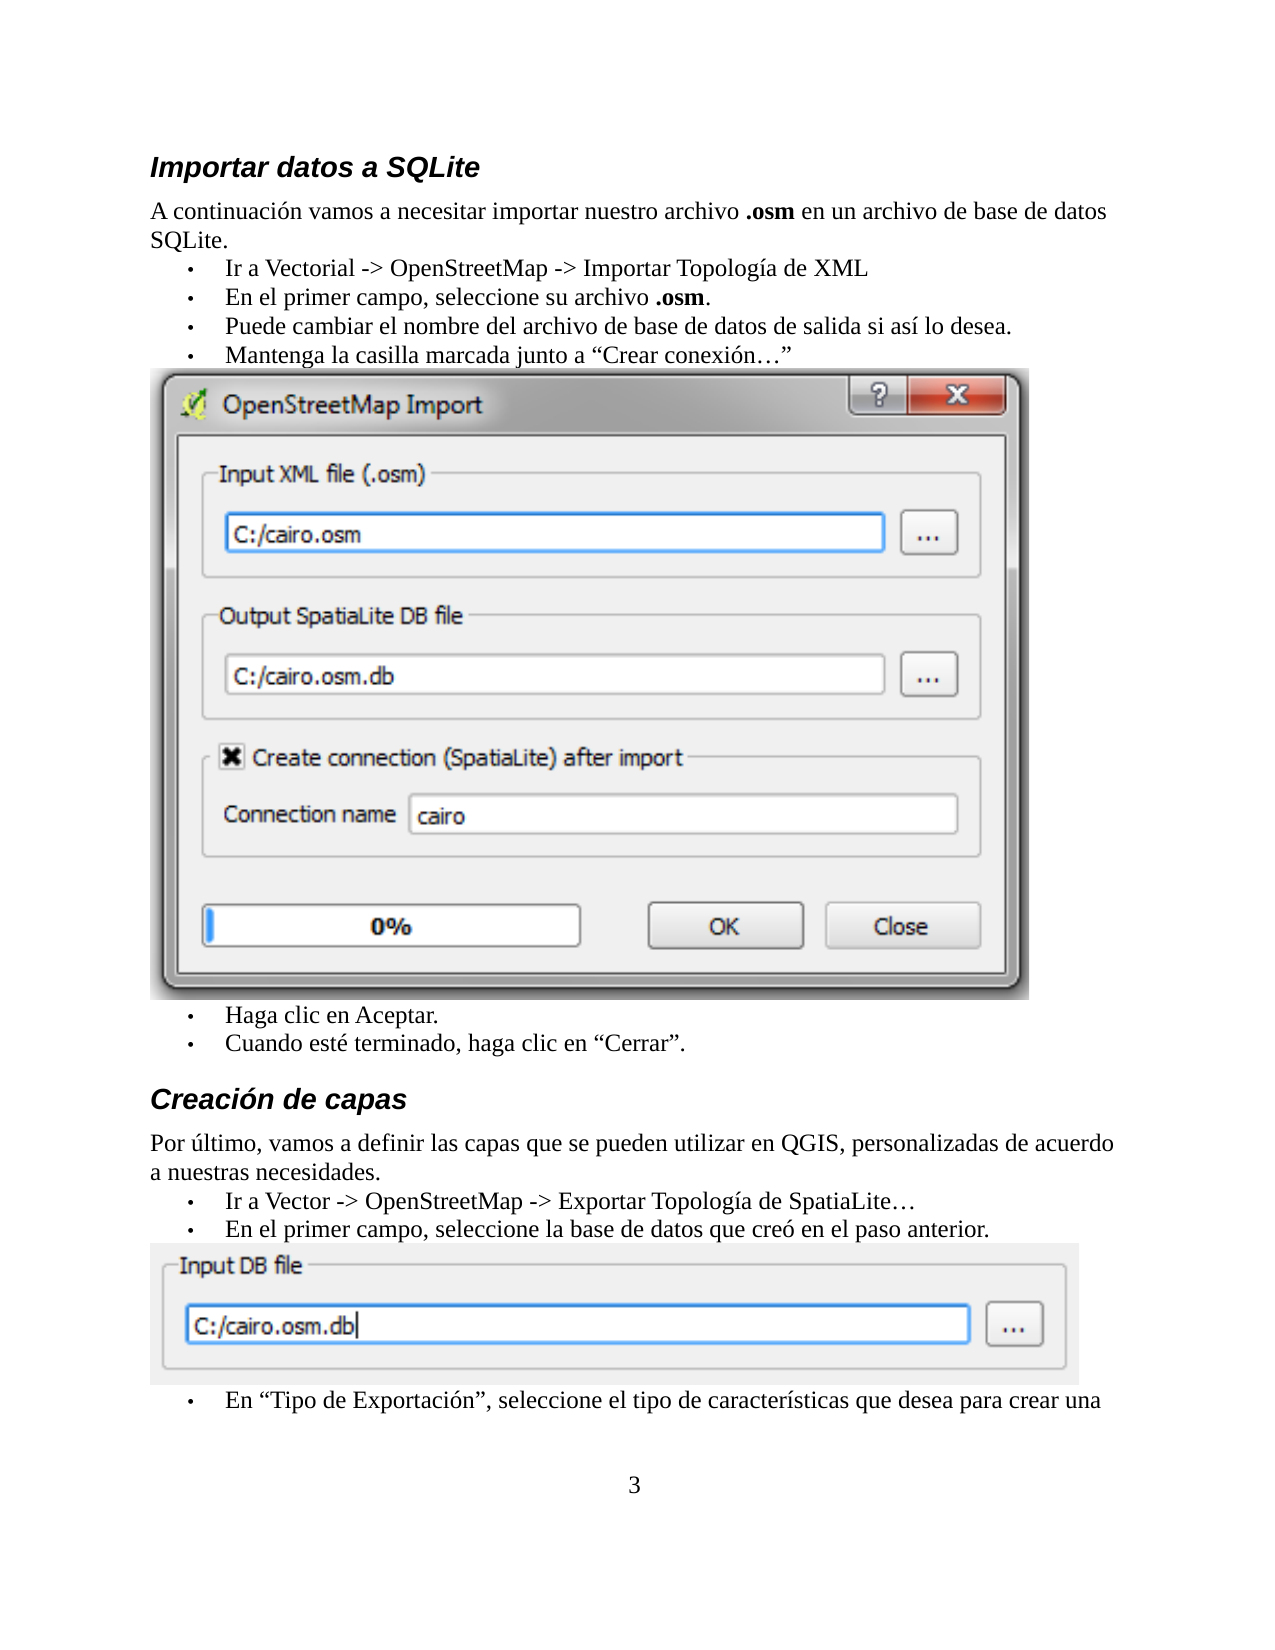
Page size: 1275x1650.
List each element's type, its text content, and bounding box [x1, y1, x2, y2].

list En el primer campo, seleccione su archivo .osm. [187, 282, 1125, 311]
list Cuando esté terminado, haga clic en “Cerrar”. [187, 1028, 1125, 1057]
list Haga clic en Aceptar. [187, 1000, 1125, 1028]
list Puede cambiar el nombre del archivo de base de datos de salida si así lo desea. [187, 311, 1125, 340]
list En el primer campo, seleccione la base de datos que creó en el paso anterior. [187, 1214, 1125, 1243]
text Por último, vamos a definir las capas que se pueden utilizar en QGIS, personalizadas de acuerdo a nuestras necesidades. [150, 1128, 1125, 1186]
list En “Tipo de Exportación”, seleccione el tipo de características que desea para crear una [187, 1385, 1125, 1414]
list Ir a Vectorial -> OpenStreetMap -> Importar Topología de XML [187, 253, 1125, 282]
subtitle Importar datos a SQLite [150, 150, 1125, 183]
picture [150, 368, 1030, 1000]
list Ir a Vector -> OpenStreetMap -> Exportar Topología de SpatiaLite… [187, 1186, 1125, 1214]
picture [150, 1243, 1080, 1385]
list Mantenga la casilla marcada junto a “Crear conexión…” [187, 340, 1125, 368]
subtitle Creación de capas [150, 1082, 1125, 1116]
text A continuación vamos a necesitar importar nuestro archivo .osm en un archivo de base de datos SQLite. [150, 196, 1125, 253]
